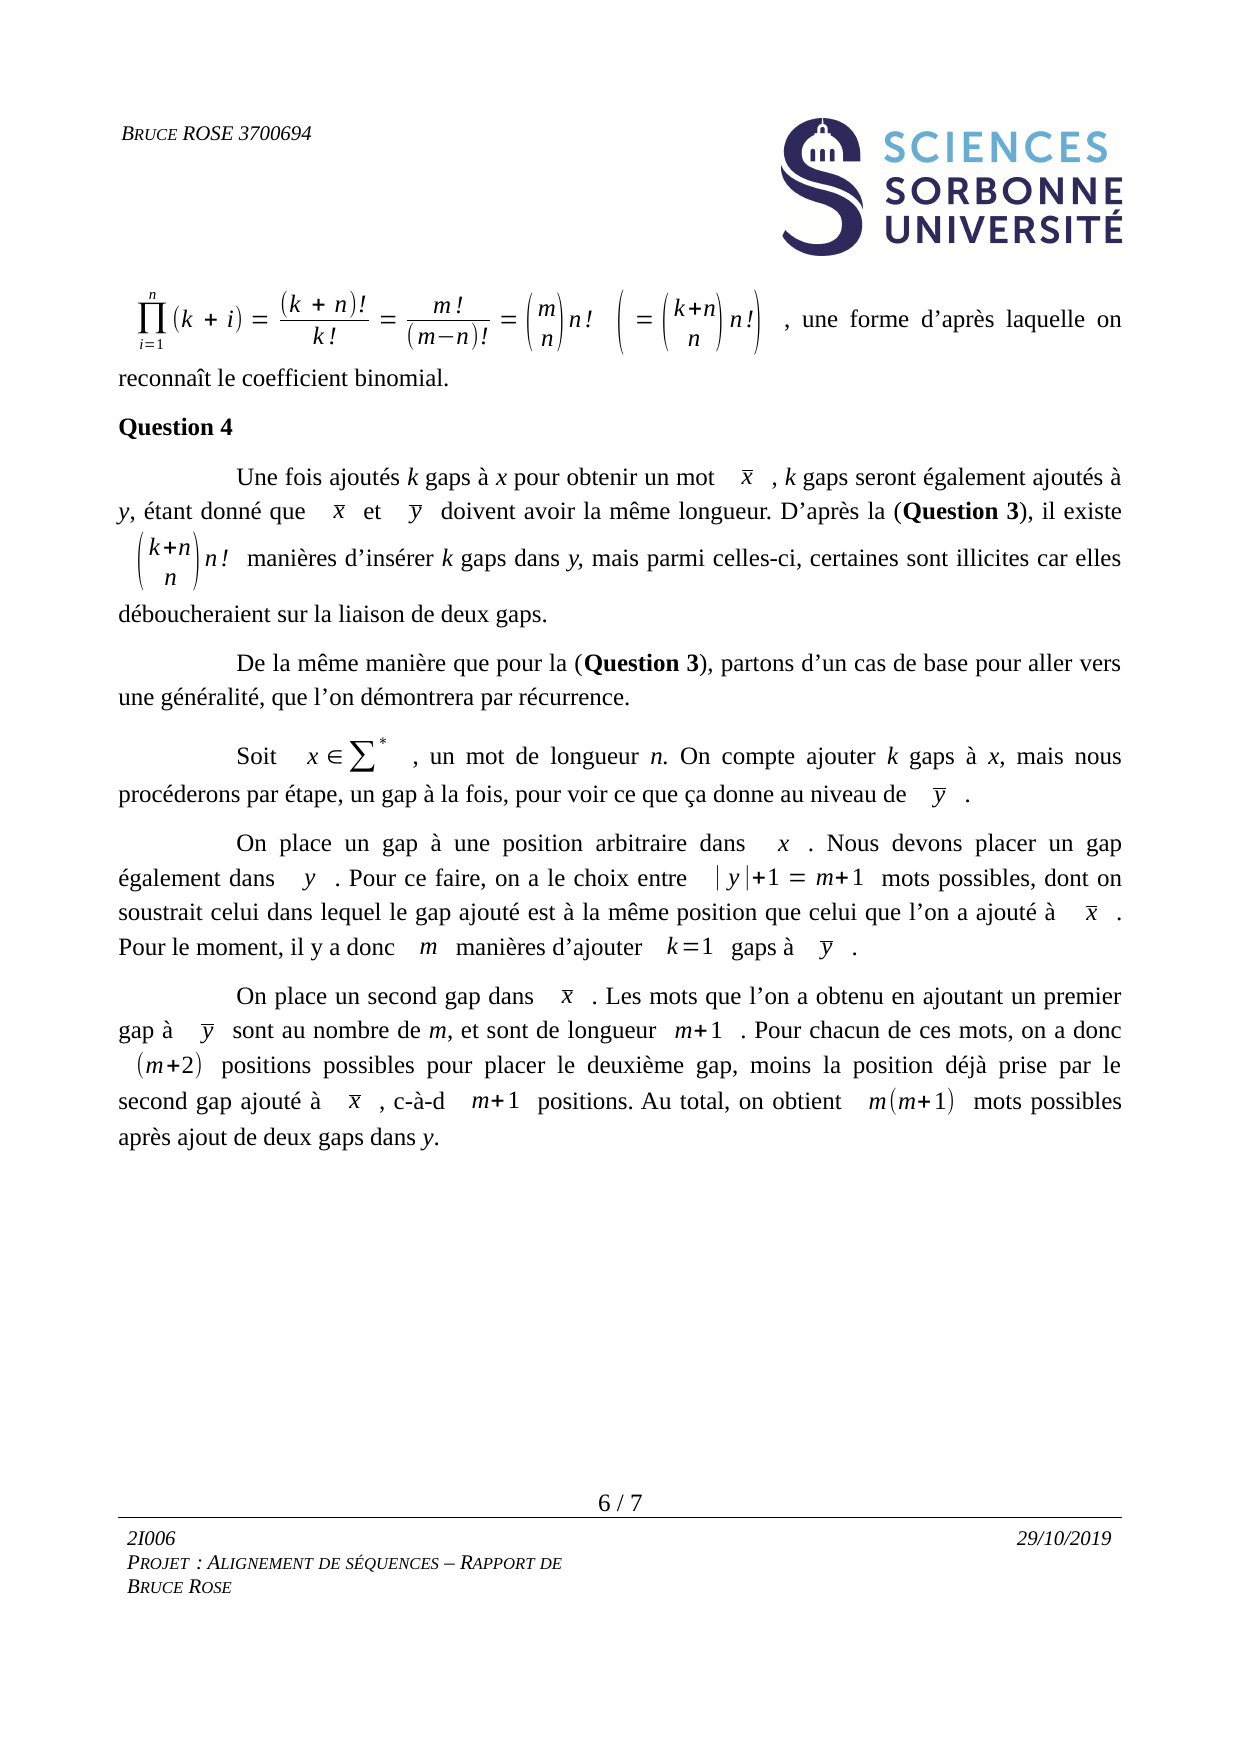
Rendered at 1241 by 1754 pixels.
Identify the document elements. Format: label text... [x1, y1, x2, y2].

text Soit , un mot de longueur n. On compte ajouter k gaps à x, mais nous procéderons par étape, un gap à la fois, pour voir ce que ça donne au niveau de . [118, 731, 1122, 808]
list , une forme d’après laquelle on reconnaît le coefficient binomial. [118, 285, 1122, 392]
text Une fois ajoutés k gaps à x pour obtenir un mot , k gaps seront également ajoutés à y, étant donné que et doivent avoir la même longueur. D’après la (Question 3), il existe manières d’insérer k gaps dans y, mais parmi celles-ci, certaines sont illicites car elles déboucheraient sur la liaison de deux gaps. [118, 462, 1122, 627]
text De la même manière que pour la (Question 3), partons d’un cas de base pour aller vers une généralité, que l’on démontrera par récurrence. [118, 648, 1122, 711]
picture [781, 118, 1123, 256]
text On place un gap à une position arbitraire dans . Nous devons placer un gap également dans . Pour ce faire, on a le choix entre mots possibles, dont on soustrait celui dans lequel le gap ajouté est à la même position que celui que l’on a ajouté à . Pour le moment, il y a donc manières d’ajouter gaps à . [118, 828, 1122, 961]
text On place un second gap dans . Les mots que l’on a obtenu en ajoutant un premier gap à sont au nombre de m, et sont de longueur. Pour chacun de ces mots, on a doncpositions possibles pour placer le deuxième gap, moins la position déjà prise par le second gap ajouté à , c-à-d positions. Au total, on obtient mots possibles après ajout de deux gaps dans y. [118, 981, 1122, 1151]
